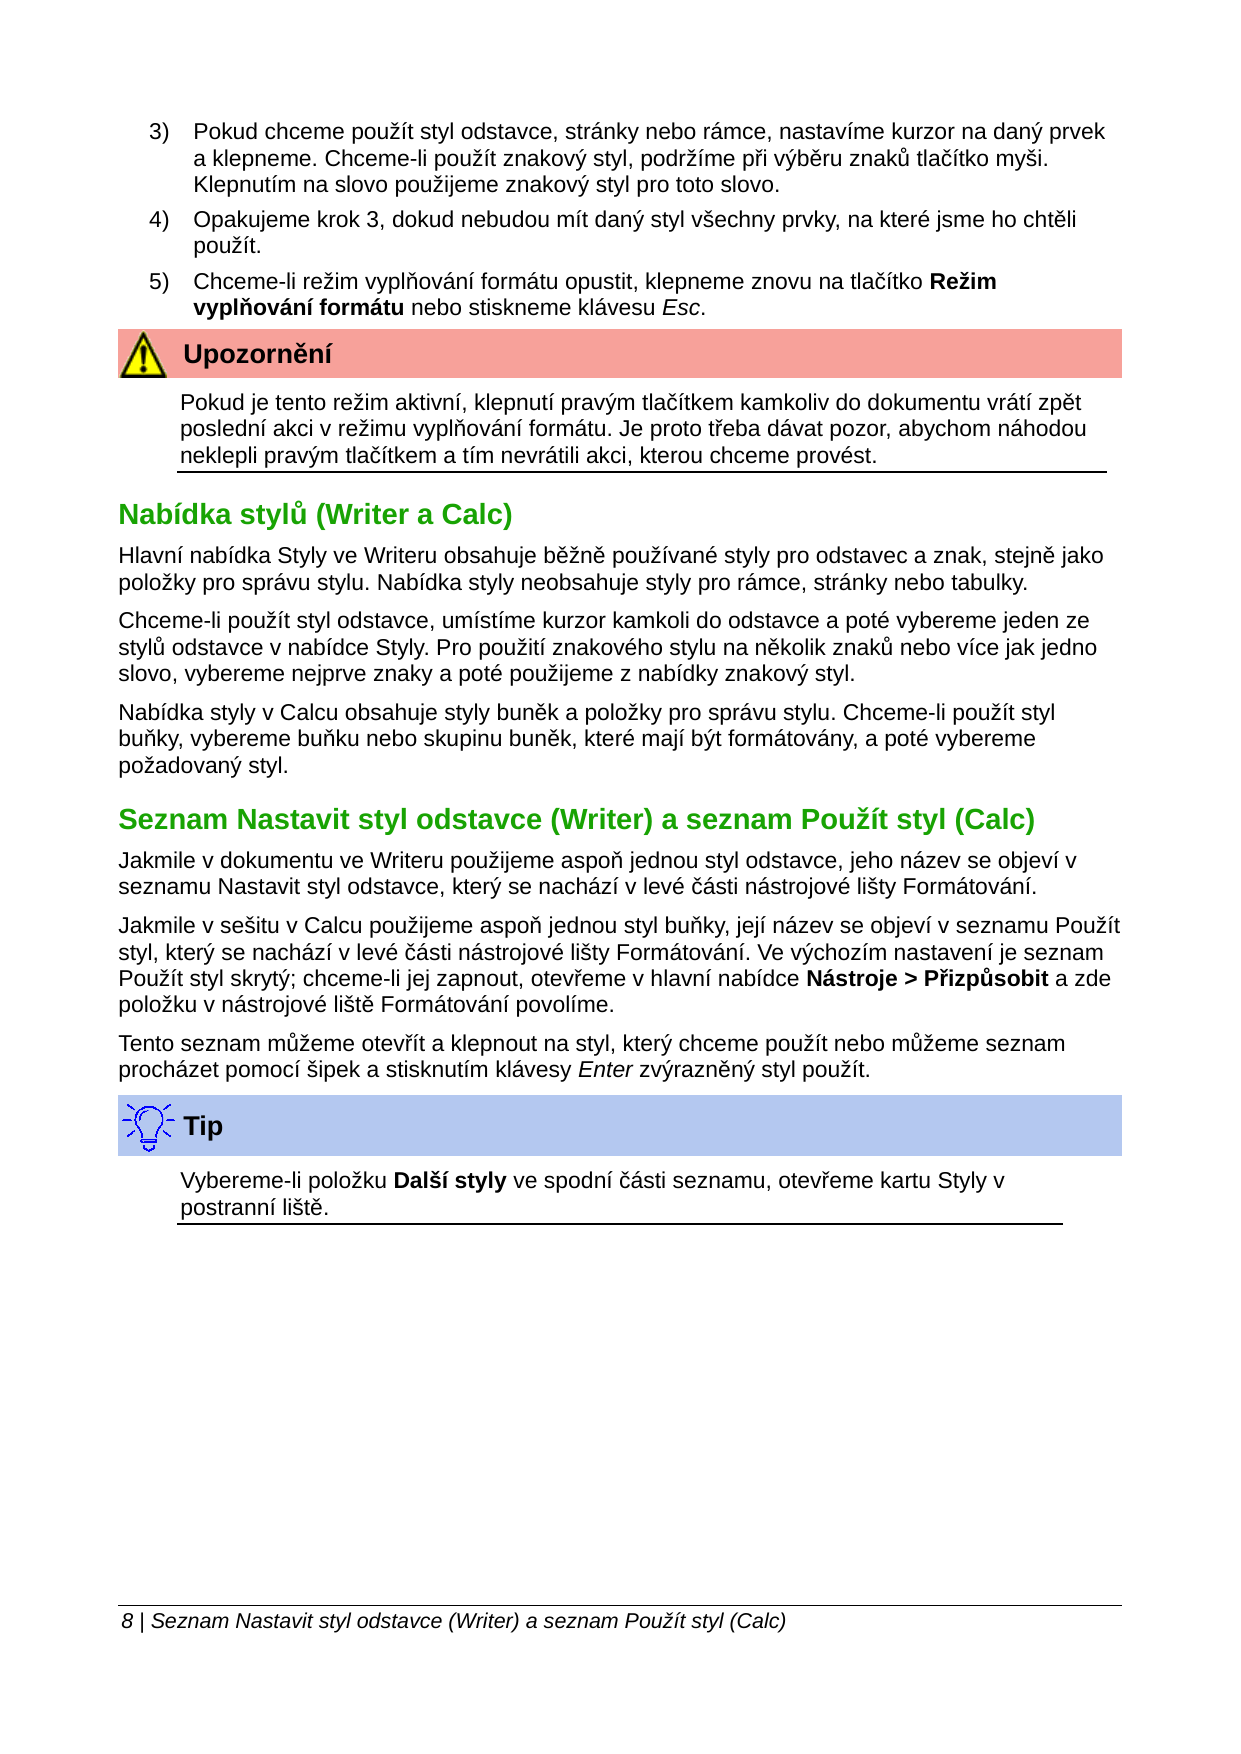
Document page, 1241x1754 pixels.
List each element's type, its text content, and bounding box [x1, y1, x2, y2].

text Jakmile v dokumentu ve Writeru použijeme aspoň jednou styl odstavce, jeho název se objeví v seznamu Nastavit styl odstavce, který se nachází v levé části nástrojové lišty Formátování. [118, 847, 1122, 900]
subtitle Upozornění [118, 329, 1122, 378]
list Opakujeme krok 3, dokud nebudou mít daný styl všechny prvky, na které jsme ho chtěli použít. [169, 206, 1122, 259]
text Chceme-li použít styl odstavce, umístíme kurzor kamkoli do odstavce a poté vybereme jeden ze stylů odstavce v nabídce Styly. Pro použití znakového stylu na několik znaků nebo více jak jedno slovo, vybereme nejprve znaky a poté použijeme z nabídky znakový styl. [118, 607, 1122, 686]
list Pokud chceme použít styl odstavce, stránky nebo rámce, nastavíme kurzor na daný prvek a klepneme. Chceme-li použít znakový styl, podržíme při výběru znaků tlačítko myši. Klepnutím na slovo použijeme znakový styl pro toto slovo. [169, 118, 1122, 197]
text Nabídka styly v Calcu obsahuje styly buněk a položky pro správu stylu. Chceme-li použít styl buňky, vybereme buňku nebo skupinu buněk, které mají být formátovány, a poté vybereme požadovaný styl. [118, 699, 1122, 778]
text Hlavní nabídka Styly ve Writeru obsahuje běžně používané styly pro odstavec a znak, stejně jako položky pro správu stylu. Nabídka styly neobsahuje styly pro rámce, stránky nebo tabulky. [118, 542, 1122, 595]
text Vybereme-li položku Další styly ve spodní části seznamu, otevřeme kartu Styly v postranní liště. [177, 1164, 1063, 1223]
list Chceme-li režim vyplňování formátu opustit, klepneme znovu na tlačítko Režim vyplňování formátu nebo stiskneme klávesu Esc. [169, 268, 1122, 320]
subtitle Nabídka stylů (Writer a Calc) [118, 497, 1122, 530]
subtitle Seznam Nastavit styl odstavce (Writer) a seznam Použít styl (Calc) [118, 802, 1122, 835]
picture [119, 330, 167, 378]
text Jakmile v sešitu v Calcu použijeme aspoň jednou styl buňky, její název se objeví v seznamu Použít styl, který se nachází v levé části nástrojové lišty Formátování. Ve výchozím nastavení je seznam Použít styl skrytý; chceme-li jej zapnout, otevřeme v hlavní nabídce Nástroje > Přizpůsobit a zde položku v nástrojové liště Formátování povolíme. [118, 912, 1122, 1018]
subtitle Tip [118, 1095, 1122, 1156]
text Tento seznam můžeme otevřít a klepnout na styl, který chceme použít nebo můžeme seznam procházet pomocí šipek a stisknutím klávesy Enter zvýrazněný styl použít. [118, 1030, 1122, 1083]
picture [119, 1096, 179, 1156]
text Pokud je tento režim aktivní, klepnutí pravým tlačítkem kamkoliv do dokumentu vrátí zpět poslední akci v režimu vyplňování formátu. Je proto třeba dávat pozor, abychom náhodou neklepli pravým tlačítkem a tím nevrátili akci, kterou chceme provést. [177, 386, 1107, 471]
